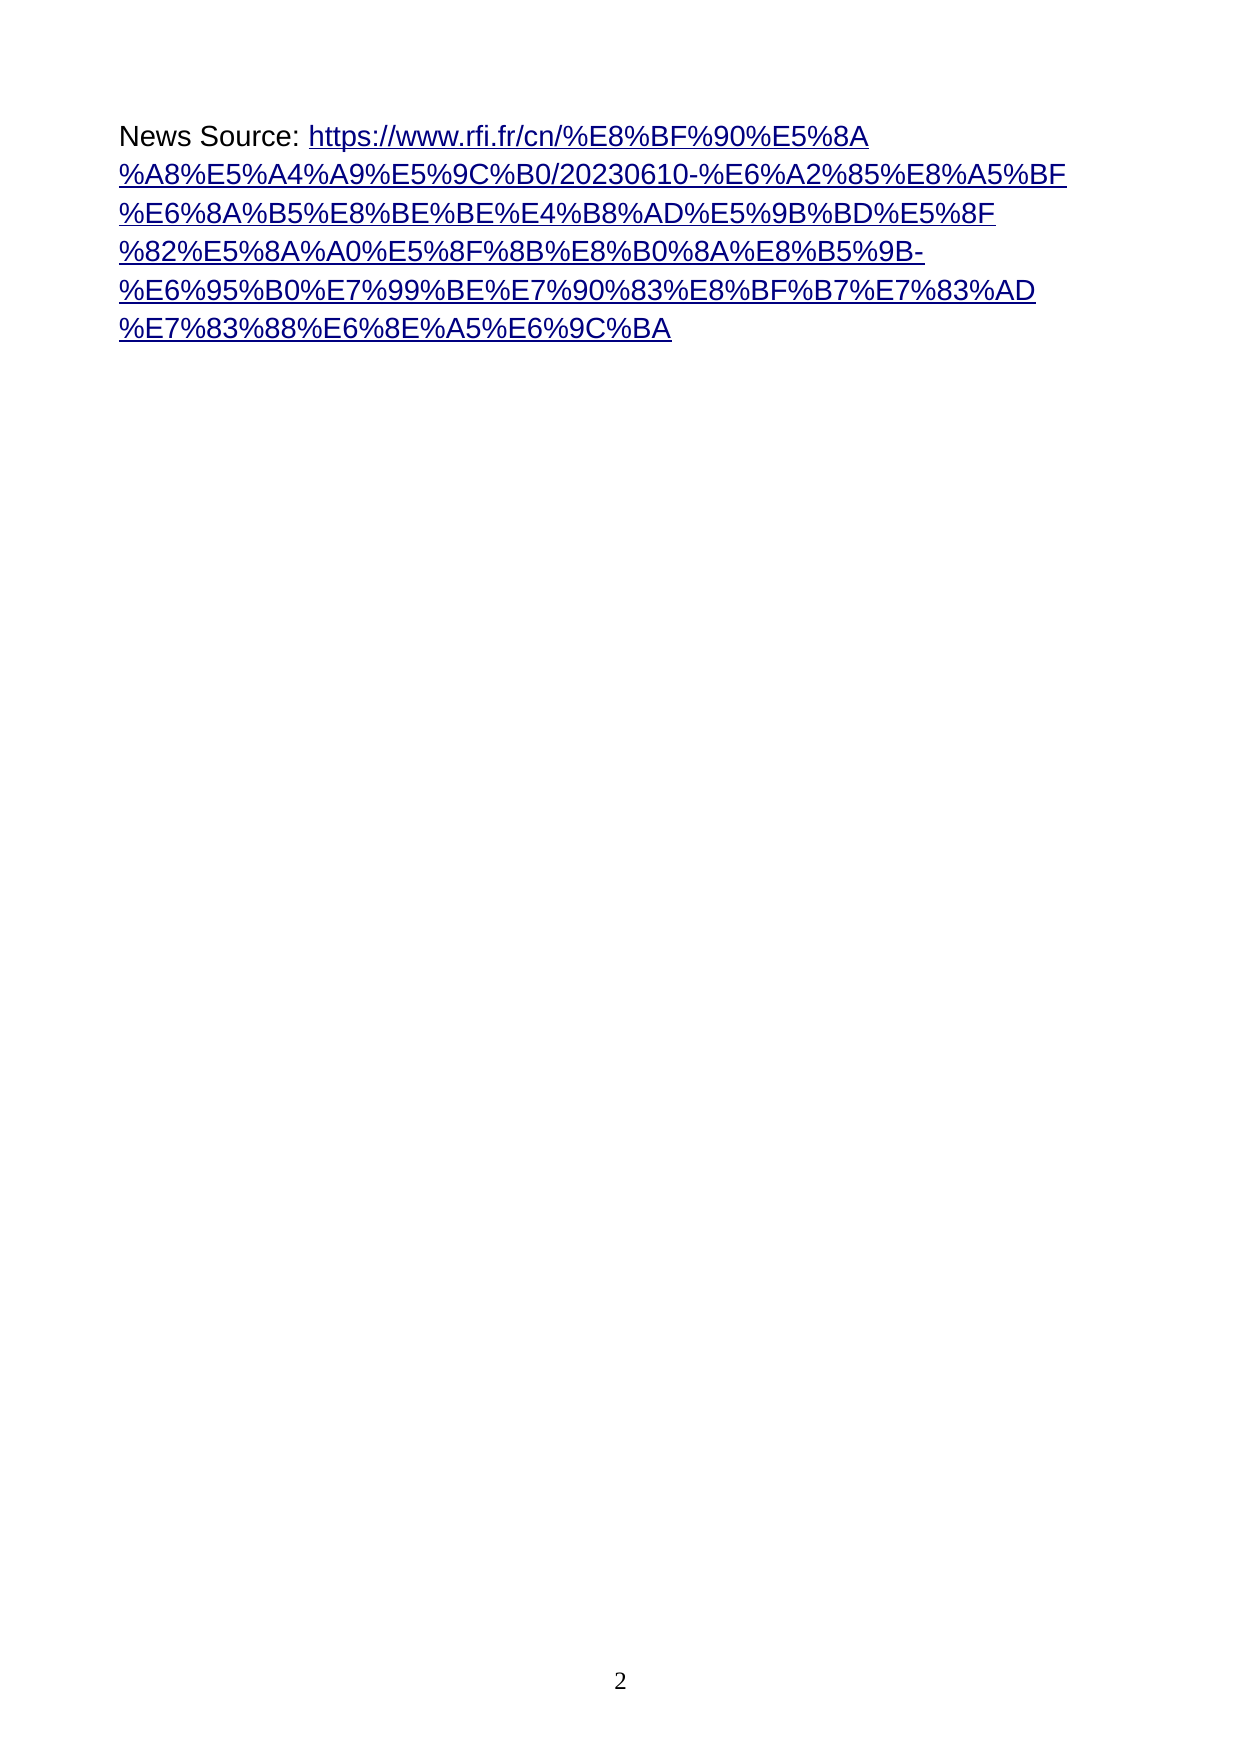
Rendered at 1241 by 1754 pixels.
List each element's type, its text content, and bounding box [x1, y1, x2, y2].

text News Source: https://www.rfi.fr/cn/%E8%BF%90%E5%8A%A8%E5%A4%A9%E5%9C%B0/20230610-%E6%A2%85%E8%A5%BF%E6%8A%B5%E8%BE%BE%E4%B8%AD%E5%9B%BD%E5%8F%82%E5%8A%A0%E5%8F%8B%E8%B0%8A%E8%B5%9B-%E6%95%B0%E7%99%BE%E7%90%83%E8%BF%B7%E7%83%AD%E7%83%88%E6%8E%A5%E6%9C%BA [118, 118, 1122, 345]
